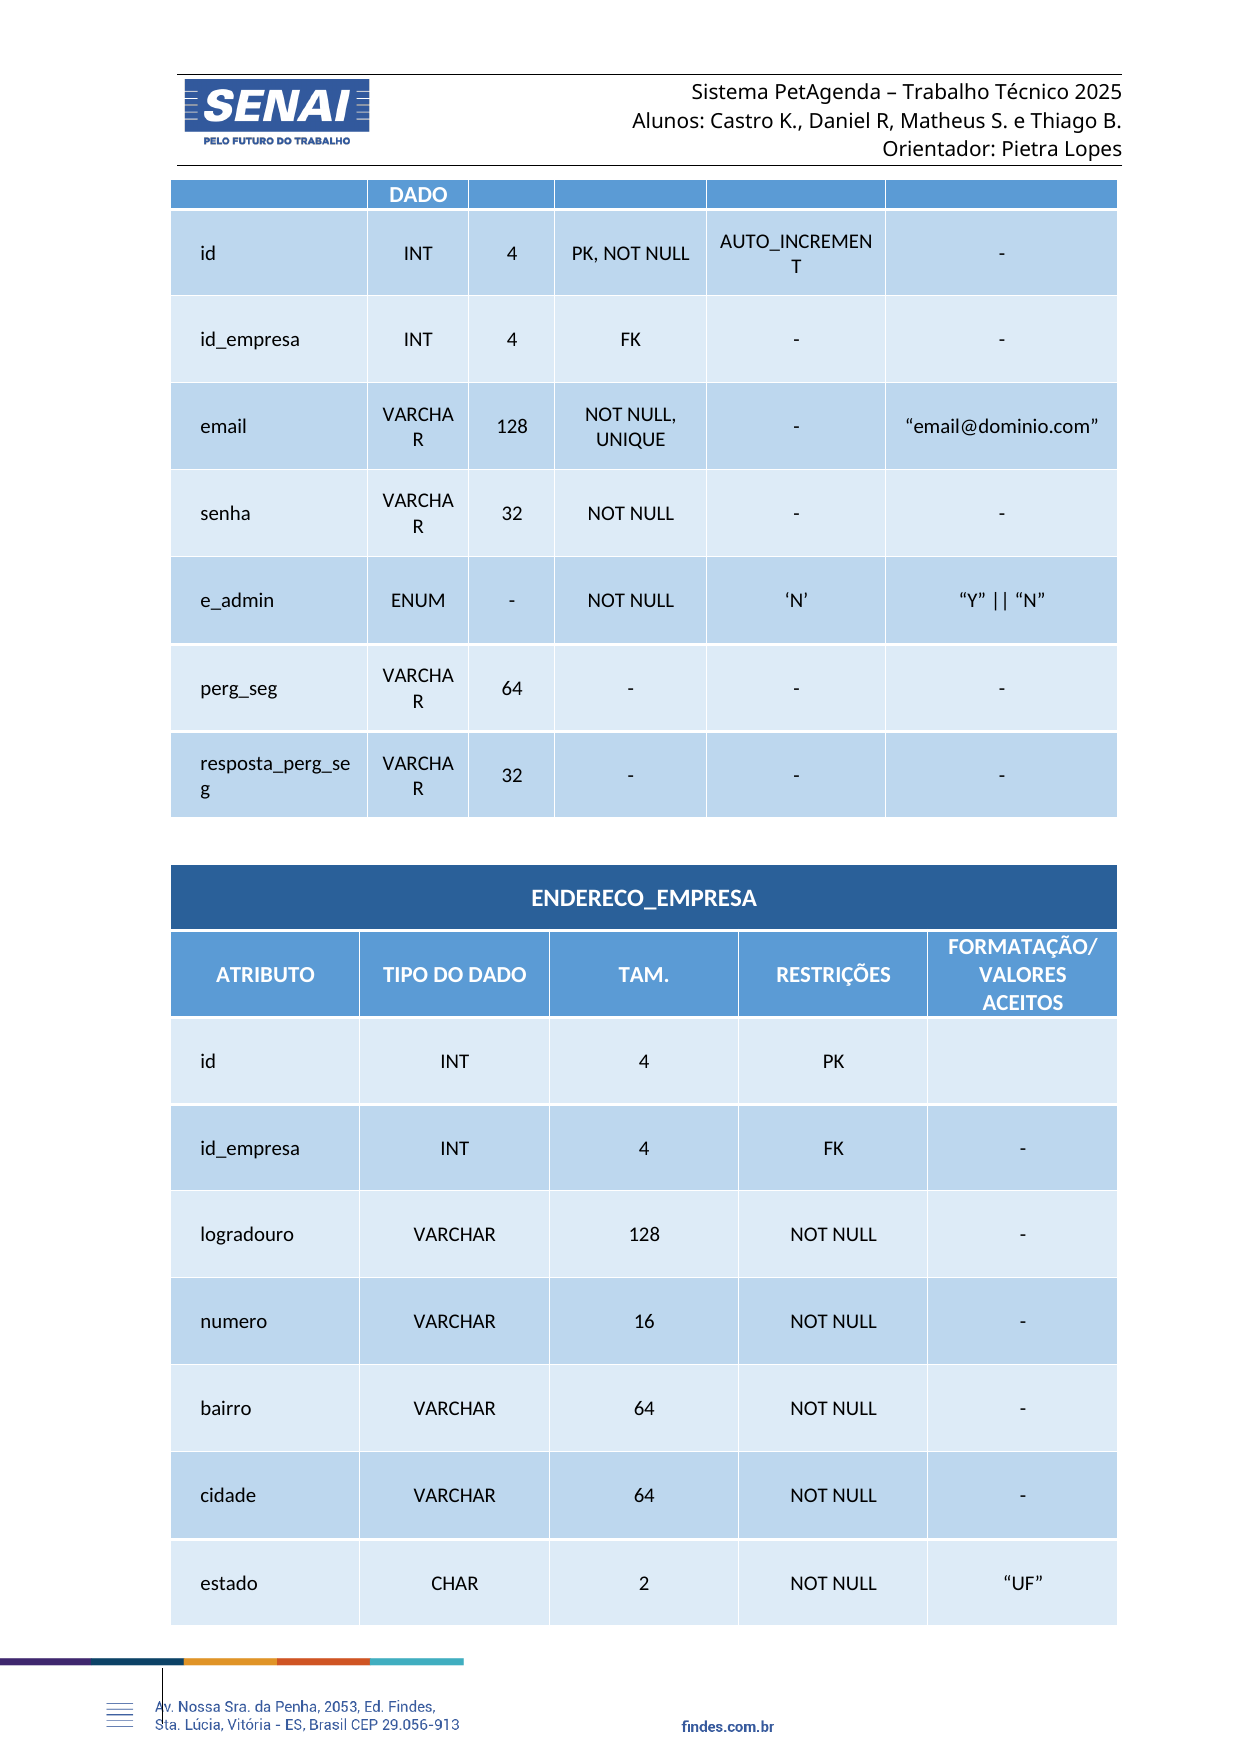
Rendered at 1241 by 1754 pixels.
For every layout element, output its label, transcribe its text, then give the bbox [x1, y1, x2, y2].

table_header ENDERECO_EMPRESA [171, 865, 1117, 929]
table_cell “Y” || “N” [886, 557, 1117, 643]
table_cell INT [360, 1106, 549, 1190]
table_cell id [171, 211, 367, 295]
table_cell - [707, 296, 885, 382]
table_cell [707, 180, 885, 208]
table_cell - [555, 733, 706, 817]
table_cell - [886, 470, 1117, 556]
picture [11, 1652, 778, 1740]
table_cell 16 [550, 1278, 738, 1364]
table_cell 64 [469, 646, 554, 730]
table_cell logradouro [171, 1191, 359, 1277]
table_cell PK, NOT NULL [555, 211, 706, 295]
table_cell NOT NULL [739, 1278, 927, 1364]
table_cell 128 [469, 383, 554, 469]
table_cell INT [368, 296, 468, 382]
table_cell - [886, 733, 1117, 817]
table_cell resposta_perg_seg [171, 733, 367, 817]
table_cell 64 [550, 1365, 738, 1451]
table_cell [928, 1019, 1117, 1103]
table_cell VARCHAR [368, 470, 468, 556]
table_cell 32 [469, 470, 554, 556]
table_cell NOT NULL [739, 1452, 927, 1538]
table_cell [469, 180, 554, 208]
table_cell RESTRIÇÕES [739, 932, 927, 1016]
table_cell [171, 180, 367, 208]
table_cell PK [739, 1019, 927, 1103]
table_cell cidade [171, 1452, 359, 1538]
table_cell [886, 180, 1117, 208]
table_cell bairro [171, 1365, 359, 1451]
table_cell [555, 180, 706, 208]
table_cell 4 [469, 296, 554, 382]
table_cell NOT NULL [555, 557, 706, 643]
table_cell 64 [550, 1452, 738, 1538]
table_cell perg_seg [171, 646, 367, 730]
table_cell 32 [469, 733, 554, 817]
table_cell - [886, 646, 1117, 730]
table_cell ‘N’ [707, 557, 885, 643]
table_cell NOT NULL [555, 470, 706, 556]
table_cell NOT NULL, UNIQUE [555, 383, 706, 469]
table_cell 4 [550, 1019, 738, 1103]
table_cell VARCHAR [368, 733, 468, 817]
table_cell estado [171, 1541, 359, 1625]
table_cell FORMATAÇÃO/VALORES ACEITOS [928, 932, 1117, 1016]
table_cell - [469, 557, 554, 643]
table_cell numero [171, 1278, 359, 1364]
table_cell - [928, 1191, 1117, 1277]
table_cell - [707, 646, 885, 730]
table_cell 4 [550, 1106, 738, 1190]
table_cell NOT NULL [739, 1541, 927, 1625]
table_cell - [886, 296, 1117, 382]
table_cell “UF” [928, 1541, 1117, 1625]
table_cell id_empresa [171, 1106, 359, 1190]
table_cell AUTO_INCREMENT [707, 211, 885, 295]
table_cell INT [360, 1019, 549, 1103]
table_cell senha [171, 470, 367, 556]
table_cell NOT NULL [739, 1365, 927, 1451]
table_cell VARCHAR [368, 383, 468, 469]
table_cell - [555, 646, 706, 730]
table_cell - [928, 1452, 1117, 1538]
table_cell TIPO DO DADO [360, 932, 549, 1016]
table_cell 128 [550, 1191, 738, 1277]
table_cell - [928, 1365, 1117, 1451]
table_cell - [707, 733, 885, 817]
table_cell id_empresa [171, 296, 367, 382]
table_cell VARCHAR [360, 1452, 549, 1538]
table_cell “email@dominio.com” [886, 383, 1117, 469]
table_cell - [707, 470, 885, 556]
table_cell INT [368, 211, 468, 295]
table_cell 2 [550, 1541, 738, 1625]
table_cell - [928, 1106, 1117, 1190]
table_cell VARCHAR [360, 1191, 549, 1277]
table_cell id [171, 1019, 359, 1103]
table_cell DADO [368, 180, 468, 208]
table_cell FK [555, 296, 706, 382]
table_cell NOT NULL [739, 1191, 927, 1277]
table_cell - [928, 1278, 1117, 1364]
table_cell 4 [469, 211, 554, 295]
table_cell - [707, 383, 885, 469]
table_cell email [171, 383, 367, 469]
table_cell e_admin [171, 557, 367, 643]
table_cell VARCHAR [368, 646, 468, 730]
table_cell TAM. [550, 932, 738, 1016]
table_cell CHAR [360, 1541, 549, 1625]
table_cell - [886, 211, 1117, 295]
table_cell VARCHAR [360, 1278, 549, 1364]
table_cell VARCHAR [360, 1365, 549, 1451]
table_cell ATRIBUTO [171, 932, 359, 1016]
table_cell ENUM [368, 557, 468, 643]
table_cell FK [739, 1106, 927, 1190]
